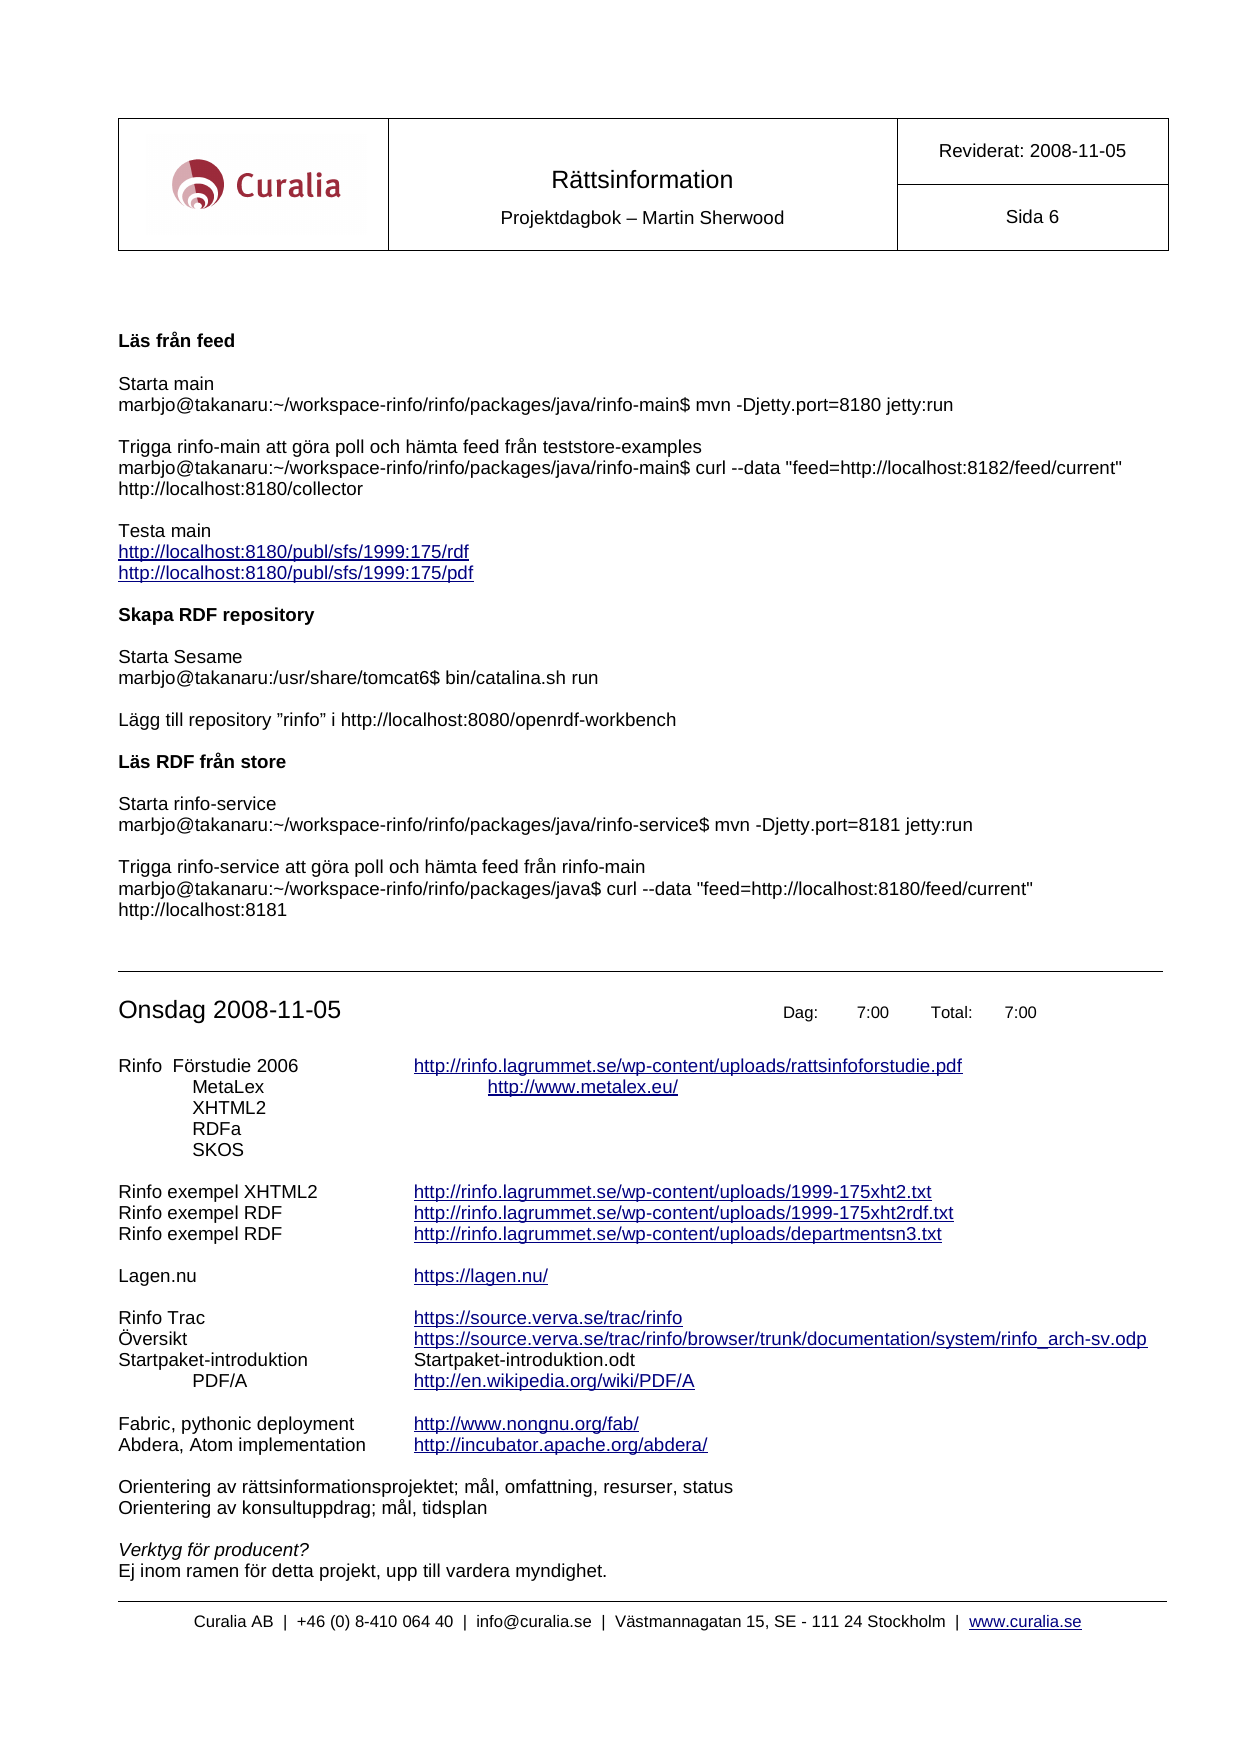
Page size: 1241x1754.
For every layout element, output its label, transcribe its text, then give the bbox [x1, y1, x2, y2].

text Rinfo exempel XHTML2 http://rinfo.lagrummet.se/wp-content/uploads/1999-175xht2.txt [118, 1181, 1163, 1202]
text Starta main [118, 373, 1163, 394]
text Lägg till repository ”rinfo” i http://localhost:8080/openrdf-workbench [118, 709, 1163, 731]
text Översikt https://source.verva.se/trac/rinfo/browser/trunk/documentation/system/rinfo_arch-sv.odp [118, 1329, 1163, 1350]
text SKOS [118, 1139, 1163, 1160]
text Läs från feed [118, 331, 1163, 352]
text marbjo@takanaru:/usr/share/tomcat6$ bin/catalina.sh run [118, 667, 1163, 688]
text Läs RDF från store [118, 752, 1163, 773]
text Rinfo exempel RDF http://rinfo.lagrummet.se/wp-content/uploads/1999-175xht2rdf.txt [118, 1202, 1163, 1223]
text marbjo@takanaru:~/workspace-rinfo/rinfo/packages/java$ curl --data "feed=http://localhost:8180/feed/current" http://localhost:8181 [118, 878, 1163, 920]
text Rinfo Förstudie 2006 http://rinfo.lagrummet.se/wp-content/uploads/rattsinfoforstudie.pdf [118, 1055, 1163, 1076]
text marbjo@takanaru:~/workspace-rinfo/rinfo/packages/java/rinfo-main$ curl --data "feed=http://localhost:8182/feed/current" http://localhost:8180/collector [118, 457, 1163, 499]
picture [146, 134, 367, 235]
text Rinfo exempel RDF http://rinfo.lagrummet.se/wp-content/uploads/departmentsn3.txt [118, 1223, 1163, 1244]
text Rinfo Trac https://source.verva.se/trac/rinfo [118, 1308, 1163, 1329]
text XHTML2 [118, 1097, 1163, 1118]
text Startpaket-introduktion Startpaket-introduktion.odt [118, 1350, 1163, 1371]
text Fabric, pythonic deployment http://www.nongnu.org/fab/ [118, 1413, 1163, 1434]
text Orientering av konsultuppdrag; mål, tidsplan [118, 1497, 1163, 1518]
text Trigga rinfo-service att göra poll och hämta feed från rinfo-main [118, 857, 1163, 878]
text marbjo@takanaru:~/workspace-rinfo/rinfo/packages/java/rinfo-service$ mvn -Djetty.port=8181 jetty:run [118, 815, 1163, 836]
text Testa main [118, 520, 1163, 541]
text MetaLex http://www.metalex.eu/ [118, 1076, 1163, 1097]
text Trigga rinfo-main att göra poll och hämta feed från teststore-examples [118, 436, 1163, 457]
text Starta rinfo-service [118, 794, 1163, 815]
text RDFa [118, 1118, 1163, 1139]
text Orientering av rättsinformationsprojektet; mål, omfattning, resurser, status [118, 1476, 1163, 1497]
text Lagen.nu https://lagen.nu/ [118, 1266, 1163, 1287]
text Verktyg för producent? [118, 1539, 1163, 1560]
text marbjo@takanaru:~/workspace-rinfo/rinfo/packages/java/rinfo-main$ mvn -Djetty.port=8180 jetty:run [118, 394, 1163, 415]
text http://localhost:8180/publ/sfs/1999:175/rdf [118, 541, 1163, 562]
text Skapa RDF repository [118, 604, 1163, 625]
text http://localhost:8180/publ/sfs/1999:175/pdf [118, 562, 1163, 583]
text Starta Sesame [118, 646, 1163, 667]
text Abdera, Atom implementation http://incubator.apache.org/abdera/ [118, 1434, 1163, 1455]
text PDF/A http://en.wikipedia.org/wiki/PDF/A [118, 1371, 1163, 1392]
text Ej inom ramen för detta projekt, upp till vardera myndighet. [118, 1560, 1163, 1581]
subtitle Onsdag 2008-11-05 Dag: 7:00 Total: 7:00 [118, 996, 1163, 1024]
